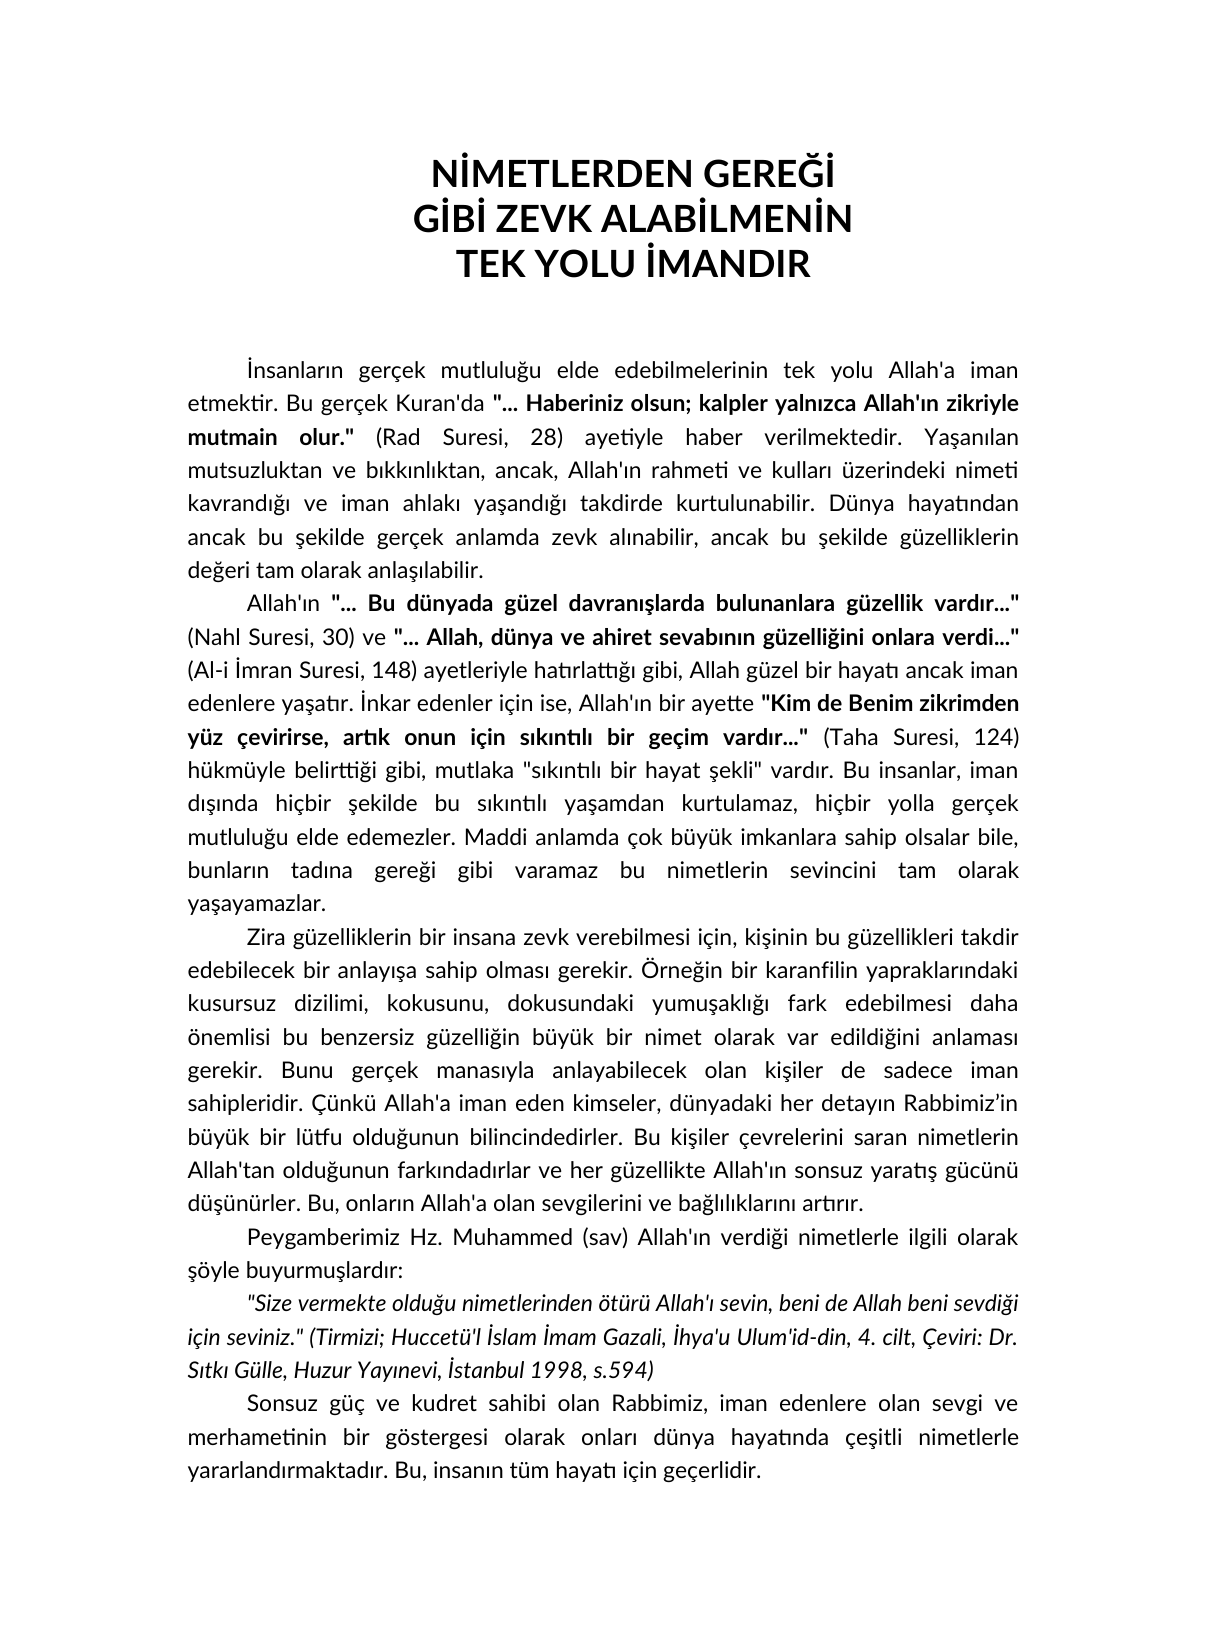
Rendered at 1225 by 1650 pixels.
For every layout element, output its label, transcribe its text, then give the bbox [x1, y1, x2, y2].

text Sonsuz güç ve kudret sahibi olan Rabbimiz, iman edenlere olan sevgi ve merhametinin bir göstergesi olarak onları dünya hayatında çeşitli nimetlerle yararlandırmaktadır. Bu, insanın tüm hayatı için geçerlidir. [187, 1385, 1020, 1485]
text "Size vermekte olduğu nimetlerinden ötürü Allah'ı sevin, beni de Allah beni sevdiği için seviniz." (Tirmizi; Huccetü'l İslam İmam Gazali, İhya'u Ulum'id-din, 4. cilt, Çeviri: Dr. Sıtkı Gülle, Huzur Yayınevi, İstanbul 1998, s.594) [187, 1285, 1020, 1385]
text TEK YOLU İMANDIR [247, 240, 1020, 285]
text NİMETLERDEN GEREĞİ [247, 150, 1020, 195]
text Peygamberimiz Hz. Muhammed (sav) Allah'ın verdiği nimetlerle ilgili olarak şöyle buyurmuşlardır: [187, 1218, 1020, 1285]
text Allah'ın "... Bu dünyada güzel davranışlarda bulunanlara güzellik vardır..." (Nahl Suresi, 30) ve "... Allah, dünya ve ahiret sevabının güzelliğini onlara verdi..." (Al-i İmran Suresi, 148) ayetleriyle hatırlattığı gibi, Allah güzel bir hayatı ancak iman edenlere yaşatır. İnkar edenler için ise, Allah'ın bir ayette "Kim de Benim zikrimden yüz çevirirse, artık onun için sıkıntılı bir geçim vardır..." (Taha Suresi, 124) hükmüyle belirttiği gibi, mutlaka "sıkıntılı bir hayat şekli" vardır. Bu insanlar, iman dışında hiçbir şekilde bu sıkıntılı yaşamdan kurtulamaz, hiçbir yolla gerçek mutluluğu elde edemezler. Maddi anlamda çok büyük imkanlara sahip olsalar bile, bunların tadına gereği gibi varamaz bu nimetlerin sevincini tam olarak yaşayamazlar. [187, 585, 1020, 918]
text İnsanların gerçek mutluluğu elde edebilmelerinin tek yolu Allah'a iman etmektir. Bu gerçek Kuran'da "... Haberiniz olsun; kalpler yalnızca Allah'ın zikriyle mutmain olur." (Rad Suresi, 28) ayetiyle haber verilmektedir. Yaşanılan mutsuzluktan ve bıkkınlıktan, ancak, Allah'ın rahmeti ve kulları üzerindeki nimeti kavrandığı ve iman ahlakı yaşandığı takdirde kurtulunabilir. Dünya hayatından ancak bu şekilde gerçek anlamda zevk alınabilir, ancak bu şekilde güzelliklerin değeri tam olarak anlaşılabilir. [187, 352, 1020, 585]
text Zira güzelliklerin bir insana zevk verebilmesi için, kişinin bu güzellikleri takdir edebilecek bir anlayışa sahip olması gerekir. Örneğin bir karanfilin yapraklarındaki kusursuz dizilimi, kokusunu, dokusundaki yumuşaklığı fark edebilmesi daha önemlisi bu benzersiz güzelliğin büyük bir nimet olarak var edildiğini anlaması gerekir. Bunu gerçek manasıyla anlayabilecek olan kişiler de sadece iman sahipleridir. Çünkü Allah'a iman eden kimseler, dünyadaki her detayın Rabbimiz’in büyük bir lütfu olduğunun bilincindedirler. Bu kişiler çevrelerini saran nimetlerin Allah'tan olduğunun farkındadırlar ve her güzellikte Allah'ın sonsuz yaratış gücünü düşünürler. Bu, onların Allah'a olan sevgilerini ve bağlılıklarını artırır. [187, 918, 1020, 1218]
text GİBİ ZEVK ALABİLMENİN [247, 195, 1020, 240]
